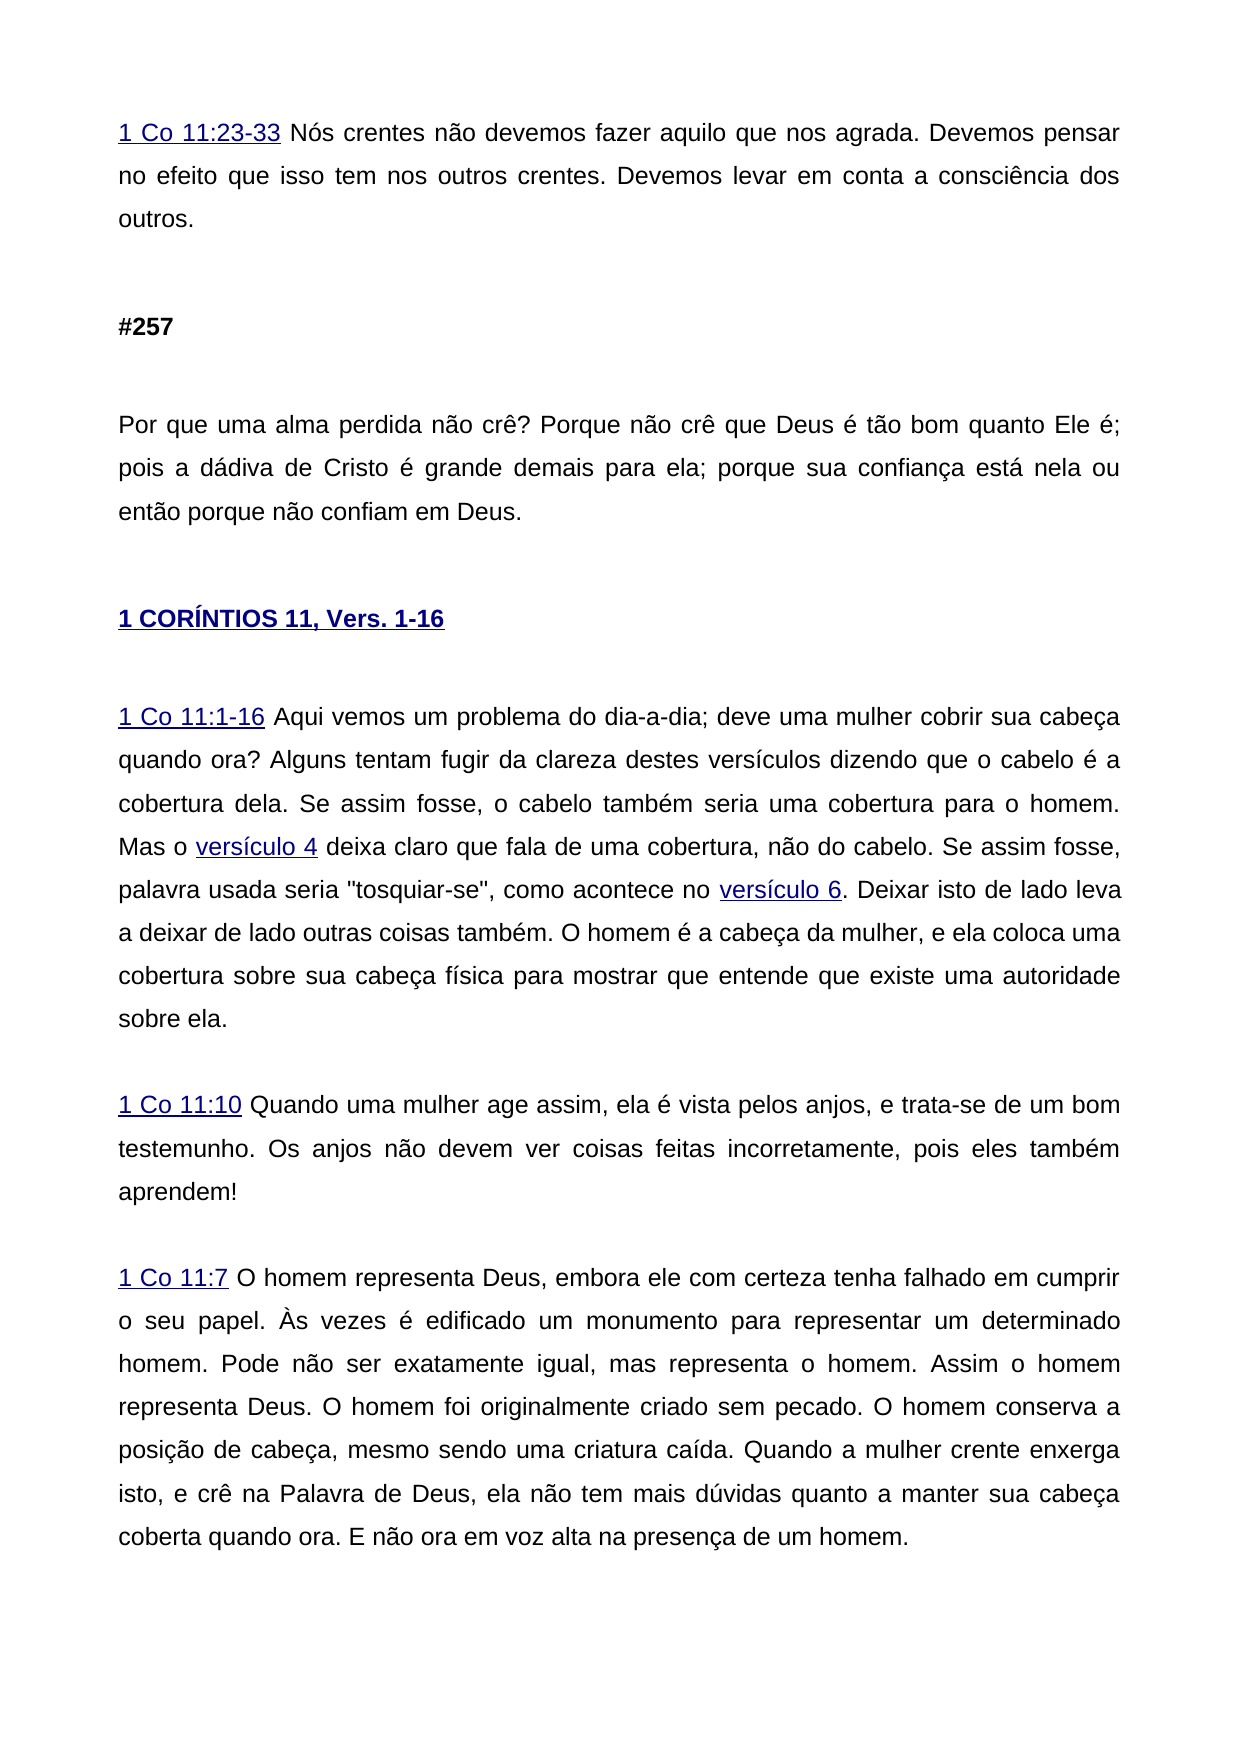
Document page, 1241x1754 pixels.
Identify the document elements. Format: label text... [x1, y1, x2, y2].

subtitle 1 CORÍNTIOS 11, Vers. 1-16 [118, 603, 1122, 632]
text Por que uma alma perdida não crê? Porque não crê que Deus é tão bom quanto Ele é; pois a dádiva de Cristo é grande demais para ela; porque sua confiança está nela ou então porque não confiam em Deus. [118, 410, 1122, 525]
text 1 Co 11:23-33 Nós crentes não devemos fazer aquilo que nos agrada. Devemos pensar no efeito que isso tem nos outros crentes. Devemos levar em conta a consciência dos outros. [118, 118, 1122, 233]
text 1 Co 11:1-16 Aqui vemos um problema do dia-a-dia; deve uma mulher cobrir sua cabeça quando ora? Alguns tentam fugir da clareza destes versículos dizendo que o cabelo é a cobertura dela. Se assim fosse, o cabelo também seria uma cobertura para o homem. Mas o versículo 4 deixa claro que fala de uma cobertura, não do cabelo. Se assim fosse, palavra usada seria "tosquiar-se", como acontece no versículo 6. Deixar isto de lado leva a deixar de lado outras coisas também. O homem é a cabeça da mulher, e ela coloca uma cobertura sobre sua cabeça física para mostrar que entende que existe uma autoridade sobre ela. [118, 702, 1122, 1033]
text 1 Co 11:10 Quando uma mulher age assim, ela é vista pelos anjos, e trata-se de um bom testemunho. Os anjos não devem ver coisas feitas incorretamente, pois eles também aprendem! [118, 1090, 1122, 1205]
text 1 Co 11:7 O homem representa Deus, embora ele com certeza tenha falhado em cumprir o seu papel. Às vezes é edificado um monumento para representar um determinado homem. Pode não ser exatamente igual, mas representa o homem. Assim o homem representa Deus. O homem foi originalmente criado sem pecado. O homem conserva a posição de cabeça, mesmo sendo uma criatura caída. Quando a mulher crente enxerga isto, e crê na Palavra de Deus, ela não tem mais dúvidas quanto a manter sua cabeça coberta quando ora. E não ora em voz alta na presença de um homem. [118, 1263, 1122, 1550]
subtitle #257 [118, 311, 1122, 340]
